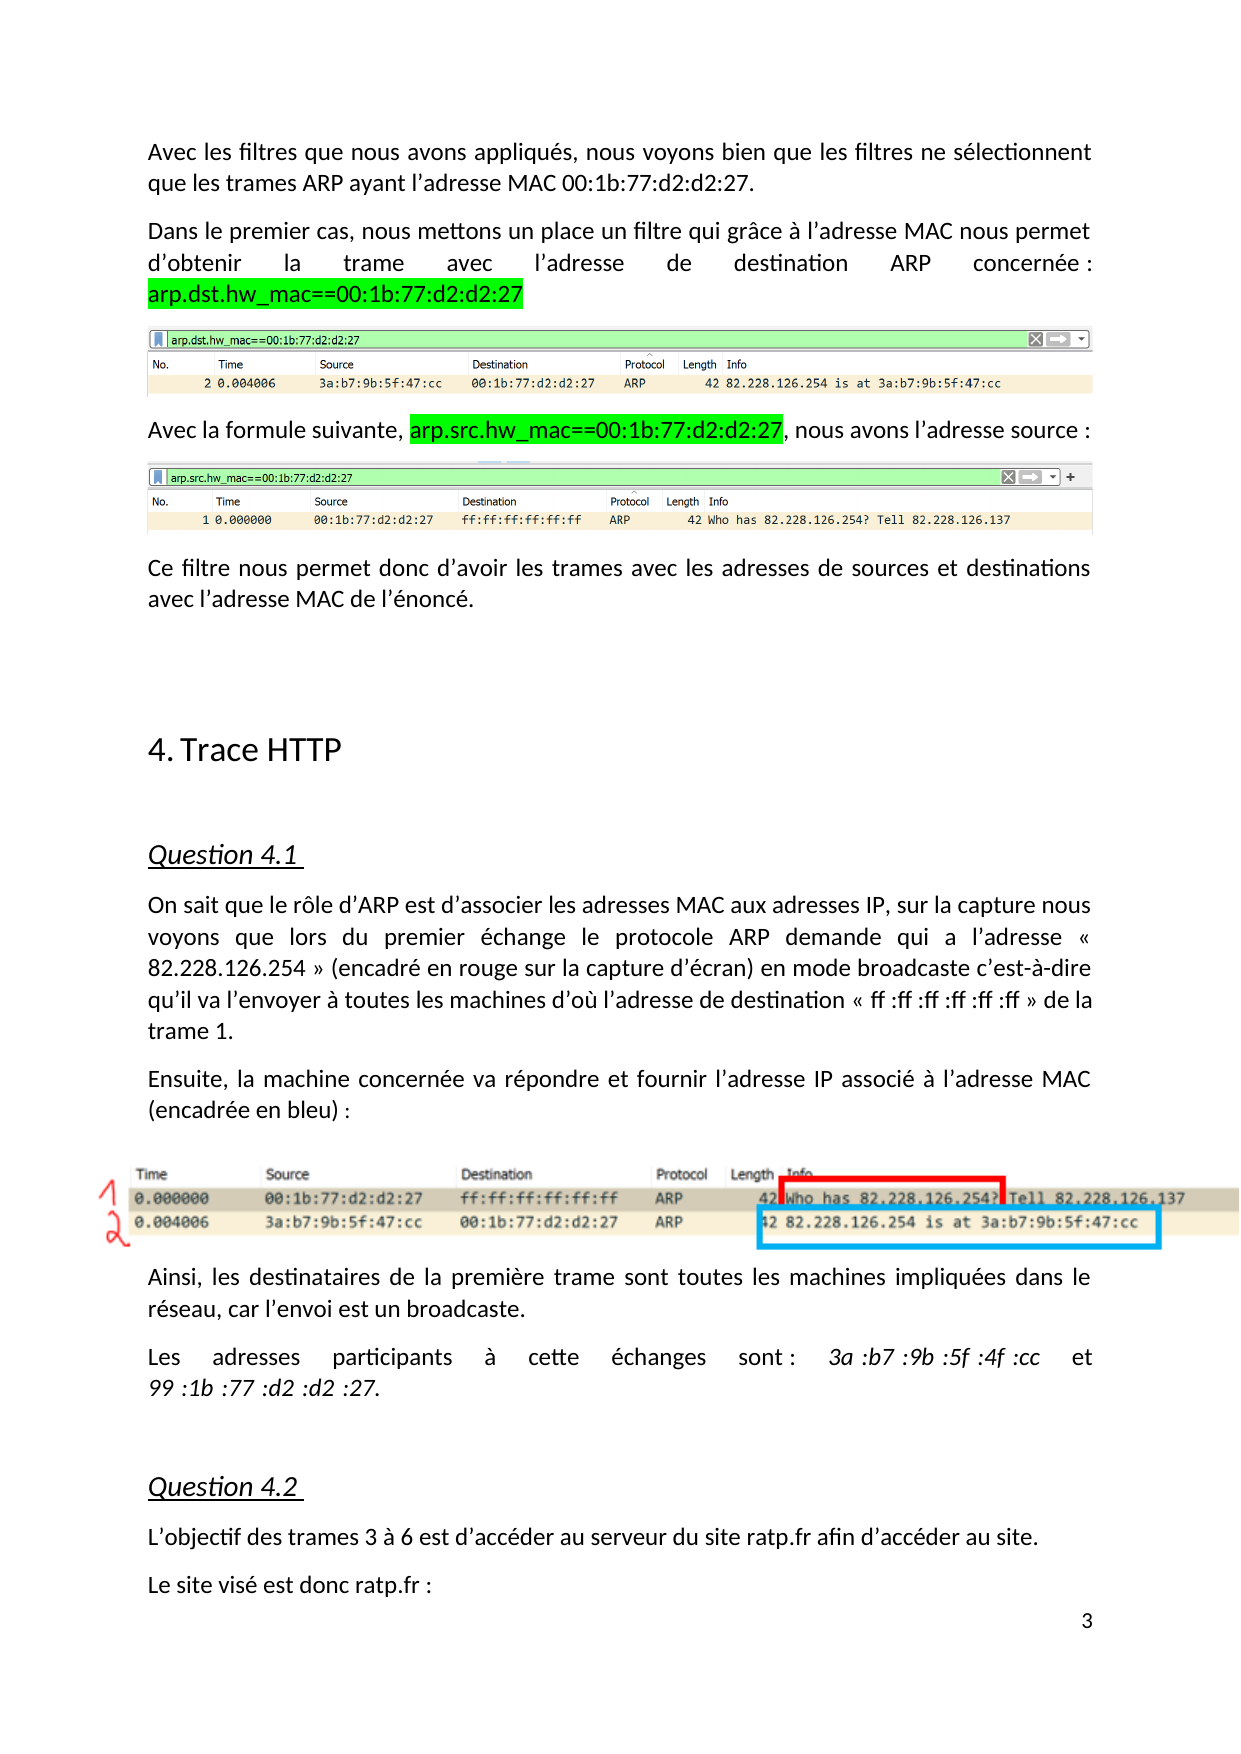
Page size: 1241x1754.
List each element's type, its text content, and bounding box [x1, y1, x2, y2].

text Question 4.2 [148, 1468, 1093, 1504]
text Ce filtre nous permet donc d’avoir les trames avec les adresses de sources et destinations avec l’adresse MAC de l’énoncé. [148, 552, 1093, 614]
text Avec les filtres que nous avons appliqués, nous voyons bien que les filtres ne sélectionnent que les trames ARP ayant l’adresse MAC 00:1b:77:d2:d2:27. [148, 136, 1093, 198]
text Ensuite, la machine concernée va répondre et fournir l’adresse IP associé à l’adresse MAC (encadrée en bleu) : [148, 1063, 1093, 1125]
text Les adresses participants à cette échanges sont : 3a :b7 :9b :5f :4f :cc et 99 :1b :77 :d2 :d2 :27. [148, 1341, 1093, 1403]
text 4. Trace HTTP [148, 727, 1093, 770]
text Avec la formule suivante, arp.src.hw_mac==00:1b:77:d2:d2:27, nous avons l’adresse source : [148, 414, 1093, 444]
text Dans le premier cas, nous mettons un place un filtre qui grâce à l’adresse MAC nous permet d’obtenir la trame avec l’adresse de destination ARP concernée : arp.dst.hw_mac==00:1b:77:d2:d2:27 [148, 216, 1093, 309]
text Ainsi, les destinataires de la première trame sont toutes les machines impliquées dans le réseau, car l’envoi est un broadcaste. [148, 1261, 1093, 1323]
text On sait que le rôle d’ARP est d’associer les adresses MAC aux adresses IP, sur la capture nous voyons que lors du premier échange le protocole ARP demande qui a l’adresse « 82.228.126.254 » (encadré en rouge sur la capture d’écran) en mode broadcaste c’est-à-dire qu’il va l’envoyer à toutes les machines d’où l’adresse de destination « ff :ff :ff :ff :ff :ff » de la trame 1. [148, 890, 1093, 1046]
text L’objectif des trames 3 à 6 est d’accéder au serveur du site ratp.fr afin d’accéder au site. [148, 1522, 1093, 1552]
text Question 4.1 [148, 836, 1093, 872]
text Le site visé est donc ratp.fr : [148, 1569, 1093, 1600]
